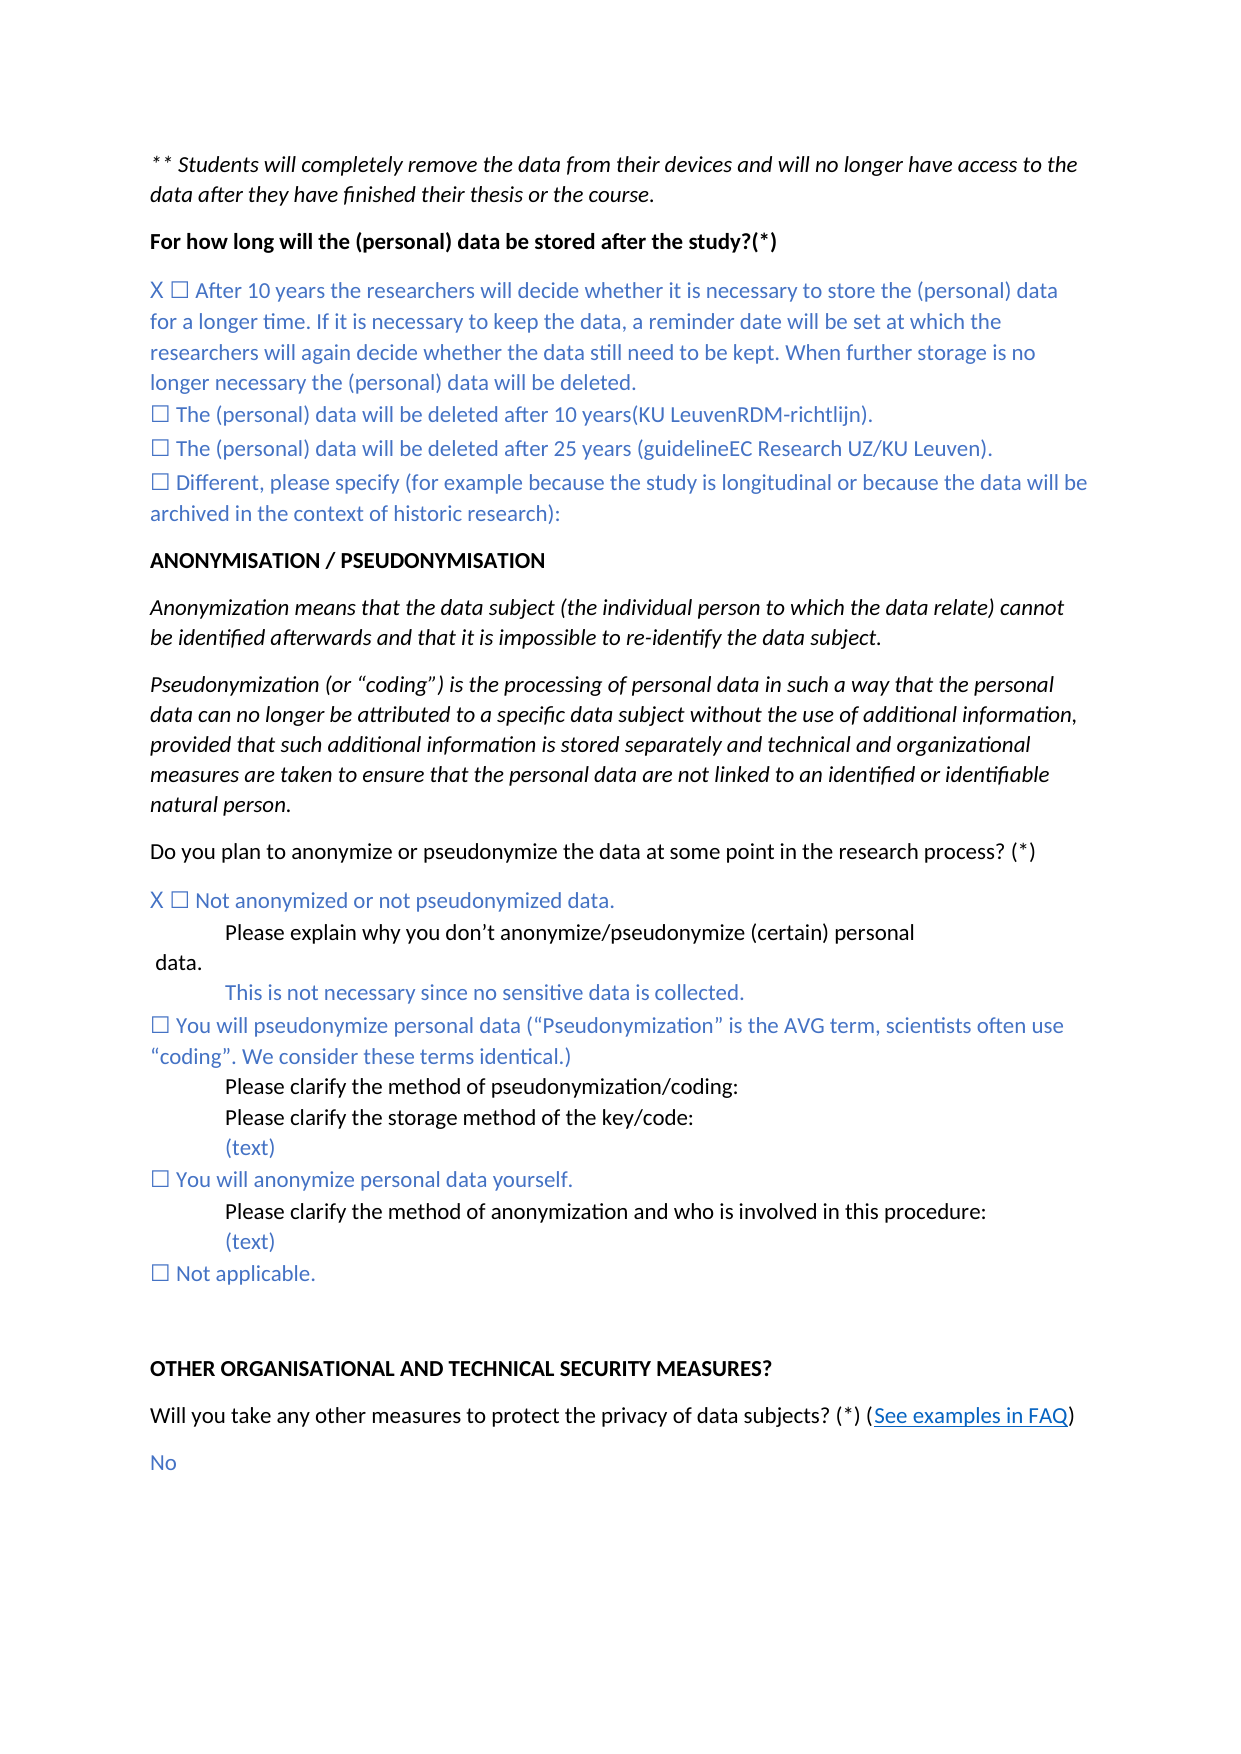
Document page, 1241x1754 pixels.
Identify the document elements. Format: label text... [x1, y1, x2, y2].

list ☐ You will anonymize personal data yourself. [150, 1163, 1090, 1194]
text Pseudonymization (or “coding”) is the processing of personal data in such a way that the personal data can no longer be attributed to a specific data subject without the use of additional information, provided that such additional information is stored separately and technical and organizational measures are taken to ensure that the personal data are not linked to an identified or identifiable natural person. [150, 670, 1090, 819]
text ANONYMISATION / PSEUDONYMISATION [150, 546, 1090, 574]
text ** Students will completely remove the data from their devices and will no longer have access to the data after they have finished their thesis or the course. [150, 150, 1090, 208]
list data. [150, 948, 1090, 976]
list Please clarify the storage method of the key/code: [150, 1103, 1090, 1131]
text Will you take any other measures to protect the privacy of data subjects? (*) (See examples in FAQ) [150, 1401, 1090, 1429]
text No [150, 1448, 1090, 1476]
list X ☐ Not anonymized or not pseudonymized data. [150, 884, 1090, 916]
text OTHER ORGANISATIONAL AND TECHNICAL SECURITY MEASURES? [150, 1354, 1090, 1382]
list Please clarify the method of pseudonymization/coding: [225, 1072, 1090, 1100]
list ☐ Different, please specify (for example because the study is longitudinal or because the data will be archived in the context of historic research): [150, 466, 1090, 527]
text Anonymization means that the data subject (the individual person to which the data relate) cannot be identified afterwards and that it is impossible to re-identify the data subject. [150, 593, 1090, 651]
list ☐ You will pseudonymize personal data (“Pseudonymization” is the AVG term, scientists often use “coding”. We consider these terms identical.) [150, 1009, 1090, 1070]
list (text) [150, 1227, 1090, 1255]
list This is not necessary since no sensitive data is collected. [150, 978, 1090, 1007]
text Do you plan to anonymize or pseudonymize the data at some point in the research process? (*) [150, 837, 1090, 866]
list (text) [150, 1133, 1090, 1161]
list ☐ The (personal) data will be deleted after 25 years (guidelineEC Research UZ/KU Leuven). [150, 432, 1090, 463]
list Please explain why you don’t anonymize/pseudonymize (certain) personal [150, 918, 1090, 946]
text For how long will the (personal) data be stored after the study?(*) [150, 227, 1090, 255]
list Please clarify the method of anonymization and who is involved in this procedure: [150, 1197, 1090, 1225]
list X ☐ After 10 years the researchers will decide whether it is necessary to store the (personal) data for a longer time. If it is necessary to keep the data, a reminder date will be set at which the researchers will again decide whether the data still need to be kept. When further storage is no longer necessary the (personal) data will be deleted. [150, 274, 1090, 396]
list ☐ Not applicable. [150, 1257, 1090, 1288]
list ☐ The (personal) data will be deleted after 10 years(KU LeuvenRDM-richtlijn). [150, 398, 1090, 429]
